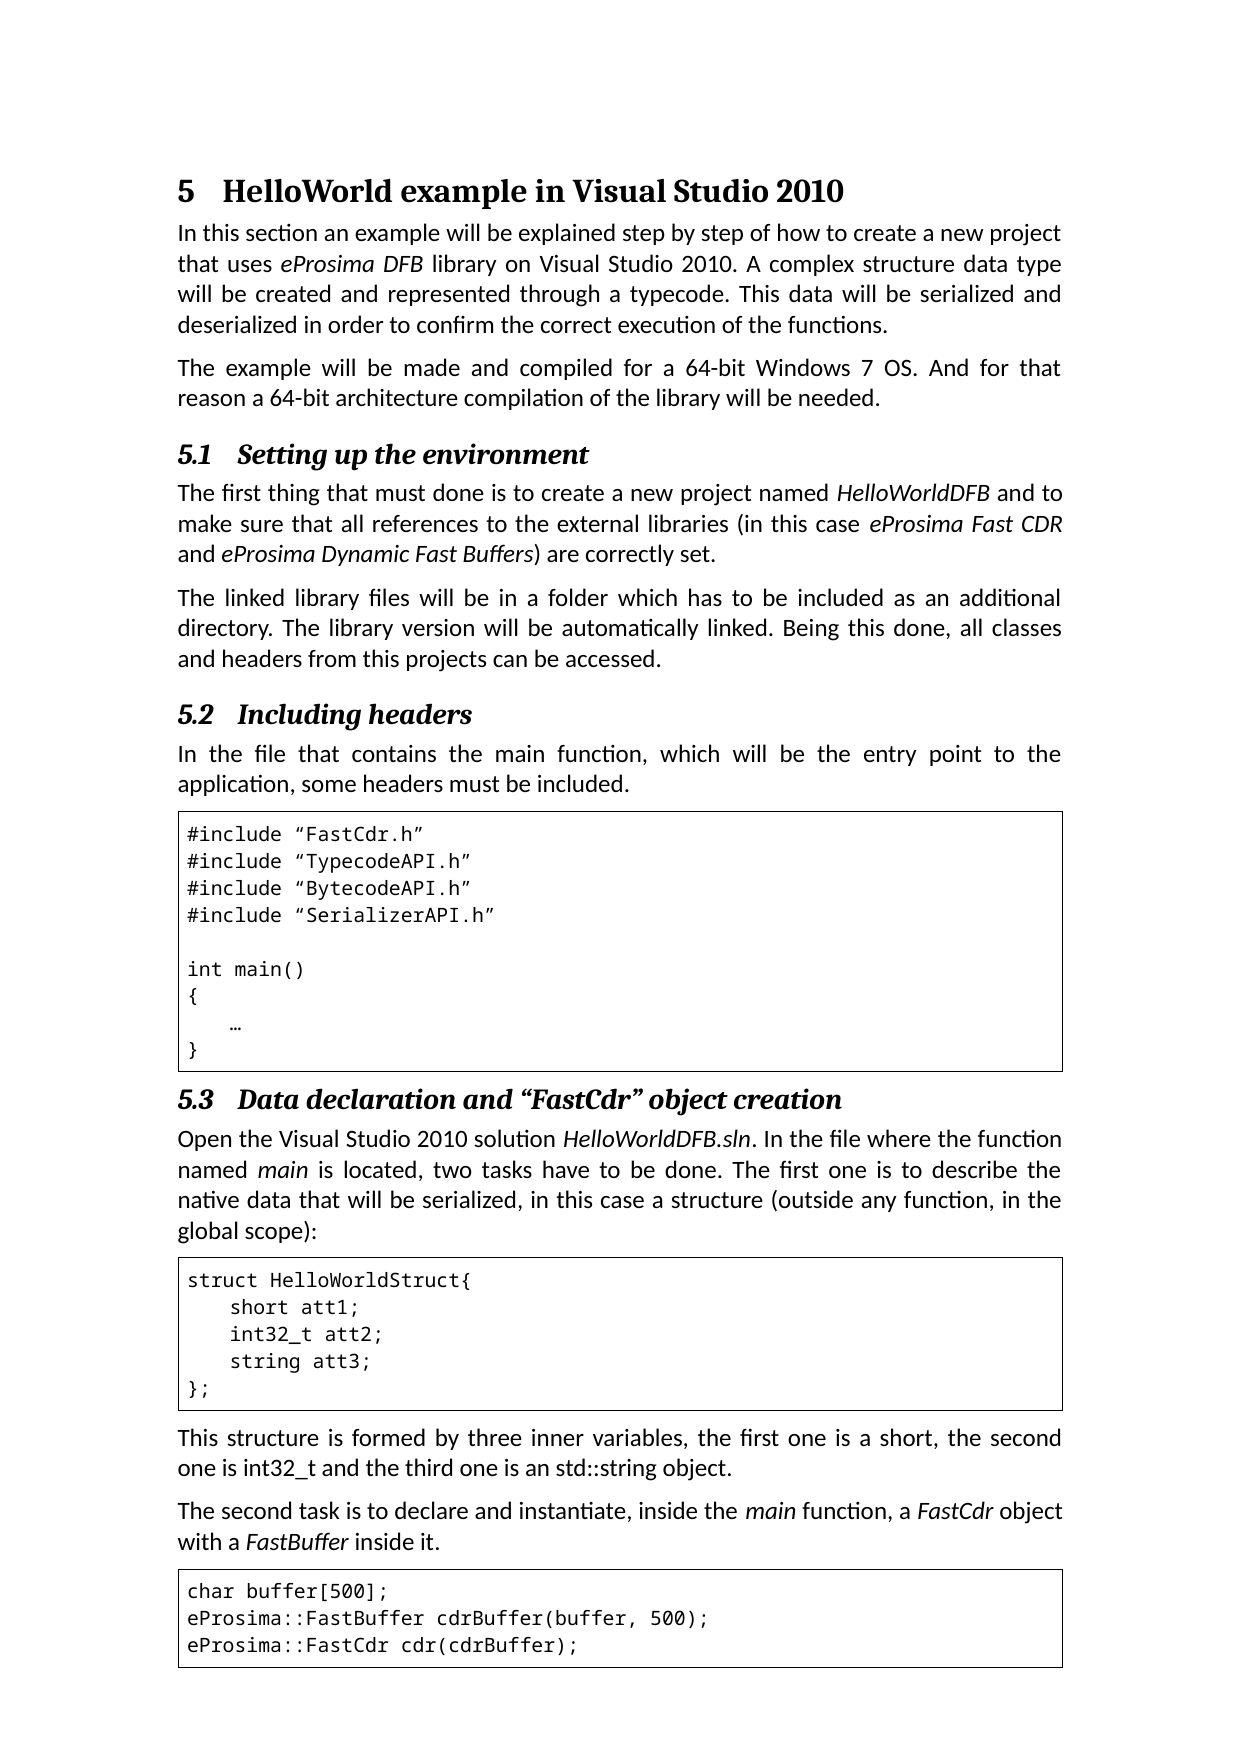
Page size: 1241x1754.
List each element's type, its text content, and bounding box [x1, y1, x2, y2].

text eProsima::FastCdr cdr(cdrBuffer); [187, 1631, 1053, 1658]
text short att1; [187, 1293, 1053, 1320]
text … [187, 1009, 1053, 1036]
text The linked library files will be in a folder which has to be included as an additional directory. The library version will be automatically linked. Being this done, all classes and headers from this projects can be accessed. [177, 582, 1063, 673]
text char buffer[500]; [187, 1577, 1053, 1604]
text In the file that contains the main function, which will be the entry point to the application, some headers must be included. [177, 738, 1063, 799]
text The first thing that must done is to create a new project named HelloWorldDFB and to make sure that all references to the external libraries (in this case eProsima Fast CDR and eProsima Dynamic Fast Buffers) are correctly set. [177, 478, 1063, 569]
subtitle Setting up the environment [177, 438, 1063, 471]
text #include “BytecodeAPI.h” [187, 874, 1053, 901]
text [179, 812, 1062, 1071]
text struct HelloWorldStruct{ [187, 1266, 1053, 1293]
text Open the Visual Studio 2010 solution HelloWorldDFB.sln. In the file where the function named main is located, two tasks have to be done. The first one is to describe the native data that will be serialized, in this case a structure (outside any function, in the global scope): [177, 1123, 1063, 1245]
text { [187, 982, 1053, 1009]
text } [187, 1036, 1053, 1063]
text #include “SerializerAPI.h” [187, 901, 1053, 928]
subtitle Including headers [177, 698, 1063, 732]
text The second task is to declare and instantiate, inside the main function, a FastCdr object with a FastBuffer inside it. [177, 1496, 1063, 1557]
subtitle HelloWorld example in Visual Studio 2010 [177, 173, 1063, 211]
text [179, 1258, 1062, 1410]
text #include “FastCdr.h” [187, 820, 1053, 847]
subtitle Data declaration and “FastCdr” object creation [177, 824, 1063, 1117]
text #include “TypecodeAPI.h” [187, 847, 1053, 874]
text string att3; [187, 1347, 1053, 1374]
text int main() [187, 955, 1053, 982]
text [179, 1570, 1062, 1667]
text In this section an example will be explained step by step of how to create a new project that uses eProsima DFB library on Visual Studio 2010. A complex structure data type will be created and represented through a typecode. This data will be serialized and deserialized in order to confirm the correct execution of the functions. [177, 217, 1063, 339]
text }; [187, 1374, 1053, 1401]
text The example will be made and compiled for a 64-bit Windows 7 OS. And for that reason a 64-bit architecture compilation of the library will be needed. [177, 352, 1063, 413]
text eProsima::FastBuffer cdrBuffer(buffer, 500); [187, 1604, 1053, 1631]
text int32_t att2; [187, 1320, 1053, 1347]
text This structure is formed by three inner variables, the first one is a short, the second one is int32_t and the third one is an std::string object. [177, 1258, 1063, 1483]
